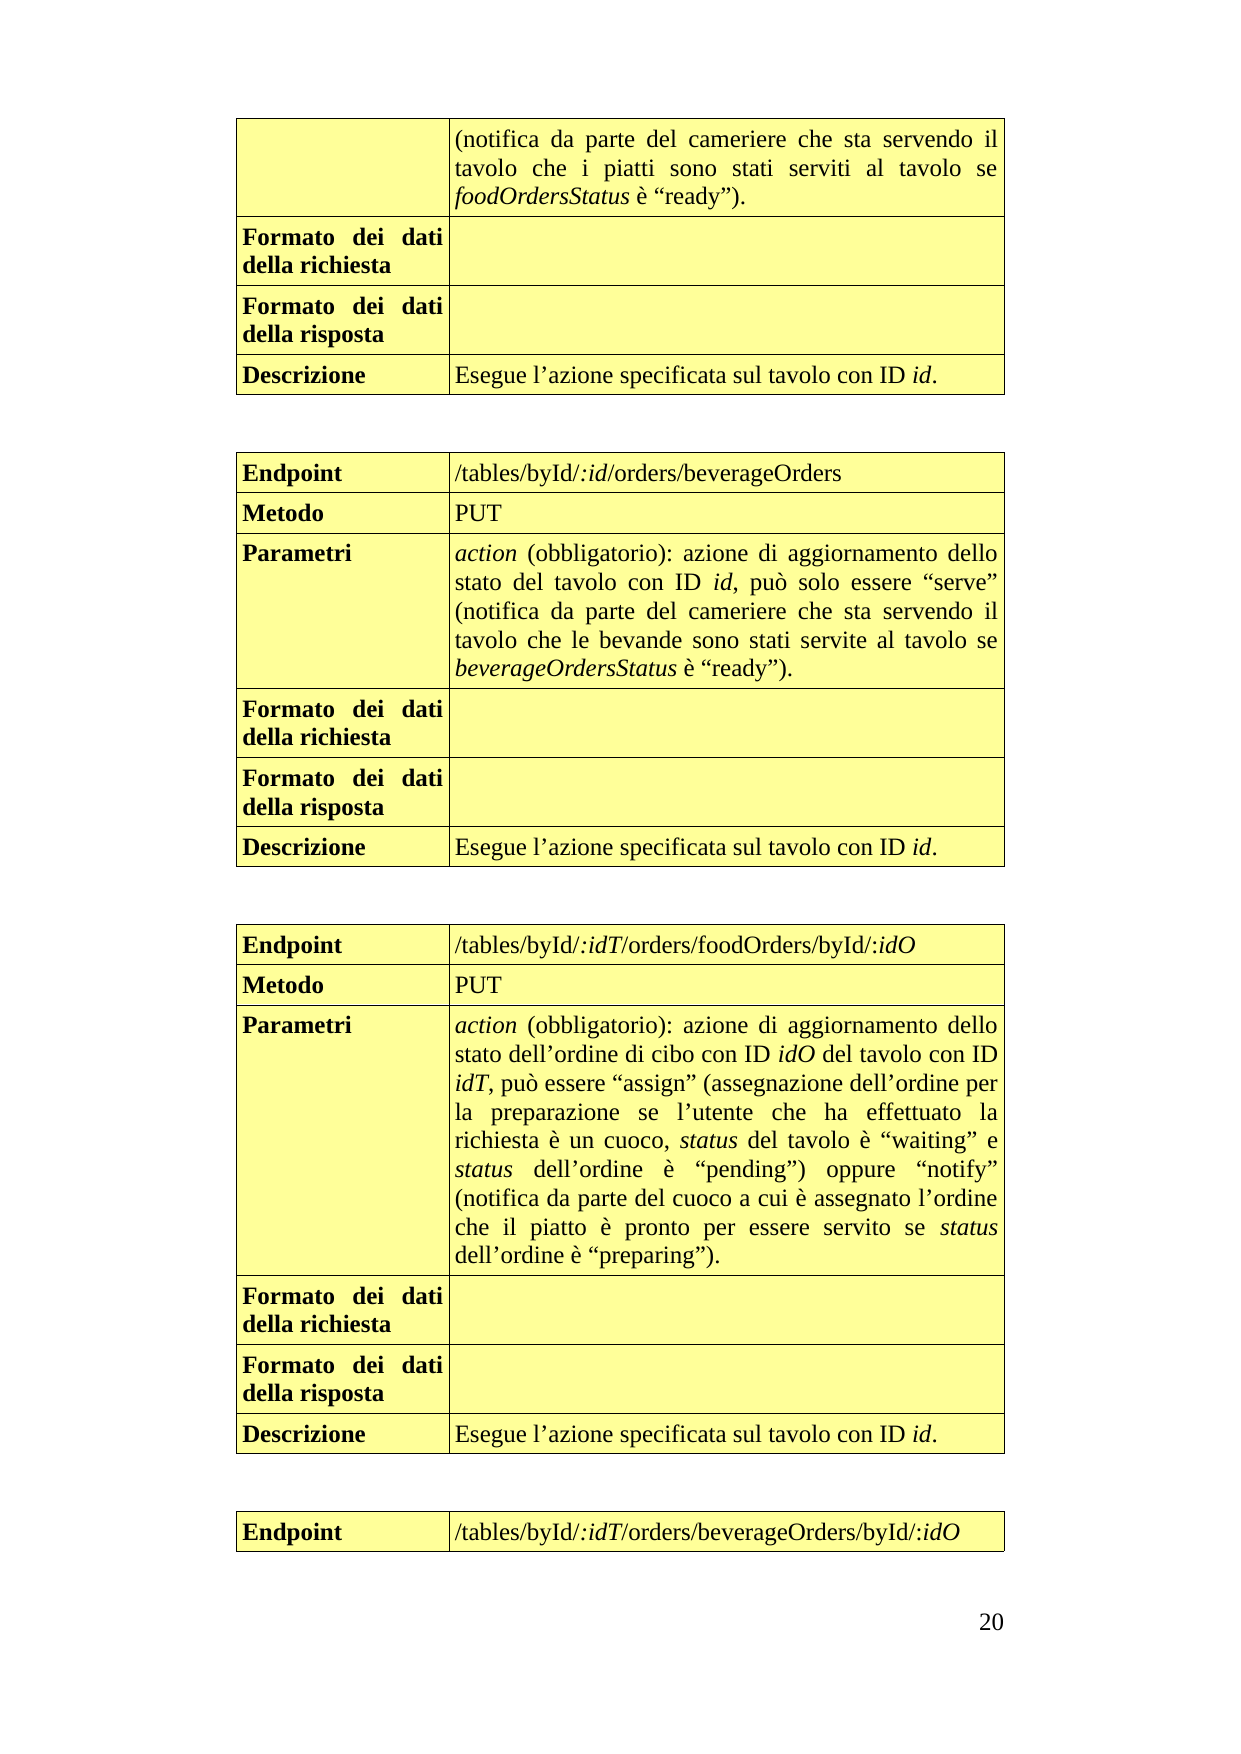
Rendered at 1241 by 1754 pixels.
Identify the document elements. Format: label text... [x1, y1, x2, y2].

table_cell action (obbligatorio): azione di aggiornamento dello stato dell’ordine di cibo con ID idO del tavolo con ID idT, può essere “assign” (assegnazione dell’ordine per la preparazione se l’utente che ha effettuato la richiesta è un cuoco, status del tavolo è “waiting” e status dell’ordine è “pending”) oppure “notify” (notifica da parte del cuoco a cui è assegnato l’ordine che il piatto è pronto per essere servito se status dell’ordine è “preparing”). [450, 1006, 1004, 1275]
table_cell Parametri [237, 1006, 449, 1275]
table_header Endpoint [237, 925, 449, 964]
table_cell Formato dei dati della risposta [237, 758, 449, 826]
table_cell Formato dei dati della risposta [237, 286, 449, 354]
table_cell Descrizione [237, 1414, 449, 1453]
table_cell [450, 1345, 1004, 1413]
table_cell [450, 217, 1004, 285]
table_cell [450, 1276, 1004, 1344]
table_cell Formato dei dati della richiesta [237, 217, 449, 285]
table_cell Esegue l’azione specificata sul tavolo con ID id. [450, 827, 1004, 866]
table_cell Parametri [237, 534, 449, 688]
table_cell Formato dei dati della richiesta [237, 689, 449, 757]
table_cell Descrizione [237, 827, 449, 866]
table_cell [450, 286, 1004, 354]
table_cell Metodo [237, 493, 449, 533]
table_header Endpoint [237, 453, 449, 492]
table_header Endpoint [237, 1512, 449, 1551]
table_cell Formato dei dati della richiesta [237, 1276, 449, 1344]
table_cell Esegue l’azione specificata sul tavolo con ID id. [450, 355, 1004, 394]
table_header /tables/byId/:idT/orders/beverageOrders/byId/:idO [450, 1512, 1004, 1551]
table_cell PUT [450, 965, 1004, 1004]
table_cell [237, 119, 449, 216]
table_cell Esegue l’azione specificata sul tavolo con ID id. [450, 1414, 1004, 1453]
table_header /tables/byId/:idT/orders/foodOrders/byId/:idO [450, 925, 1004, 964]
table_cell Formato dei dati della risposta [237, 1345, 449, 1413]
table_cell [450, 689, 1004, 757]
table_cell (notifica da parte del cameriere che sta servendo il tavolo che i piatti sono stati serviti al tavolo se foodOrdersStatus è “ready”). [450, 119, 1004, 216]
table_cell Metodo [237, 965, 449, 1004]
table_cell Descrizione [237, 355, 449, 394]
table_cell [450, 758, 1004, 826]
table_cell action (obbligatorio): azione di aggiornamento dello stato del tavolo con ID id, può solo essere “serve” (notifica da parte del cameriere che sta servendo il tavolo che le bevande sono stati servite al tavolo se beverageOrdersStatus è “ready”). [450, 534, 1004, 688]
table_header /tables/byId/:id/orders/beverageOrders [450, 453, 1004, 492]
table_cell PUT [450, 493, 1004, 533]
